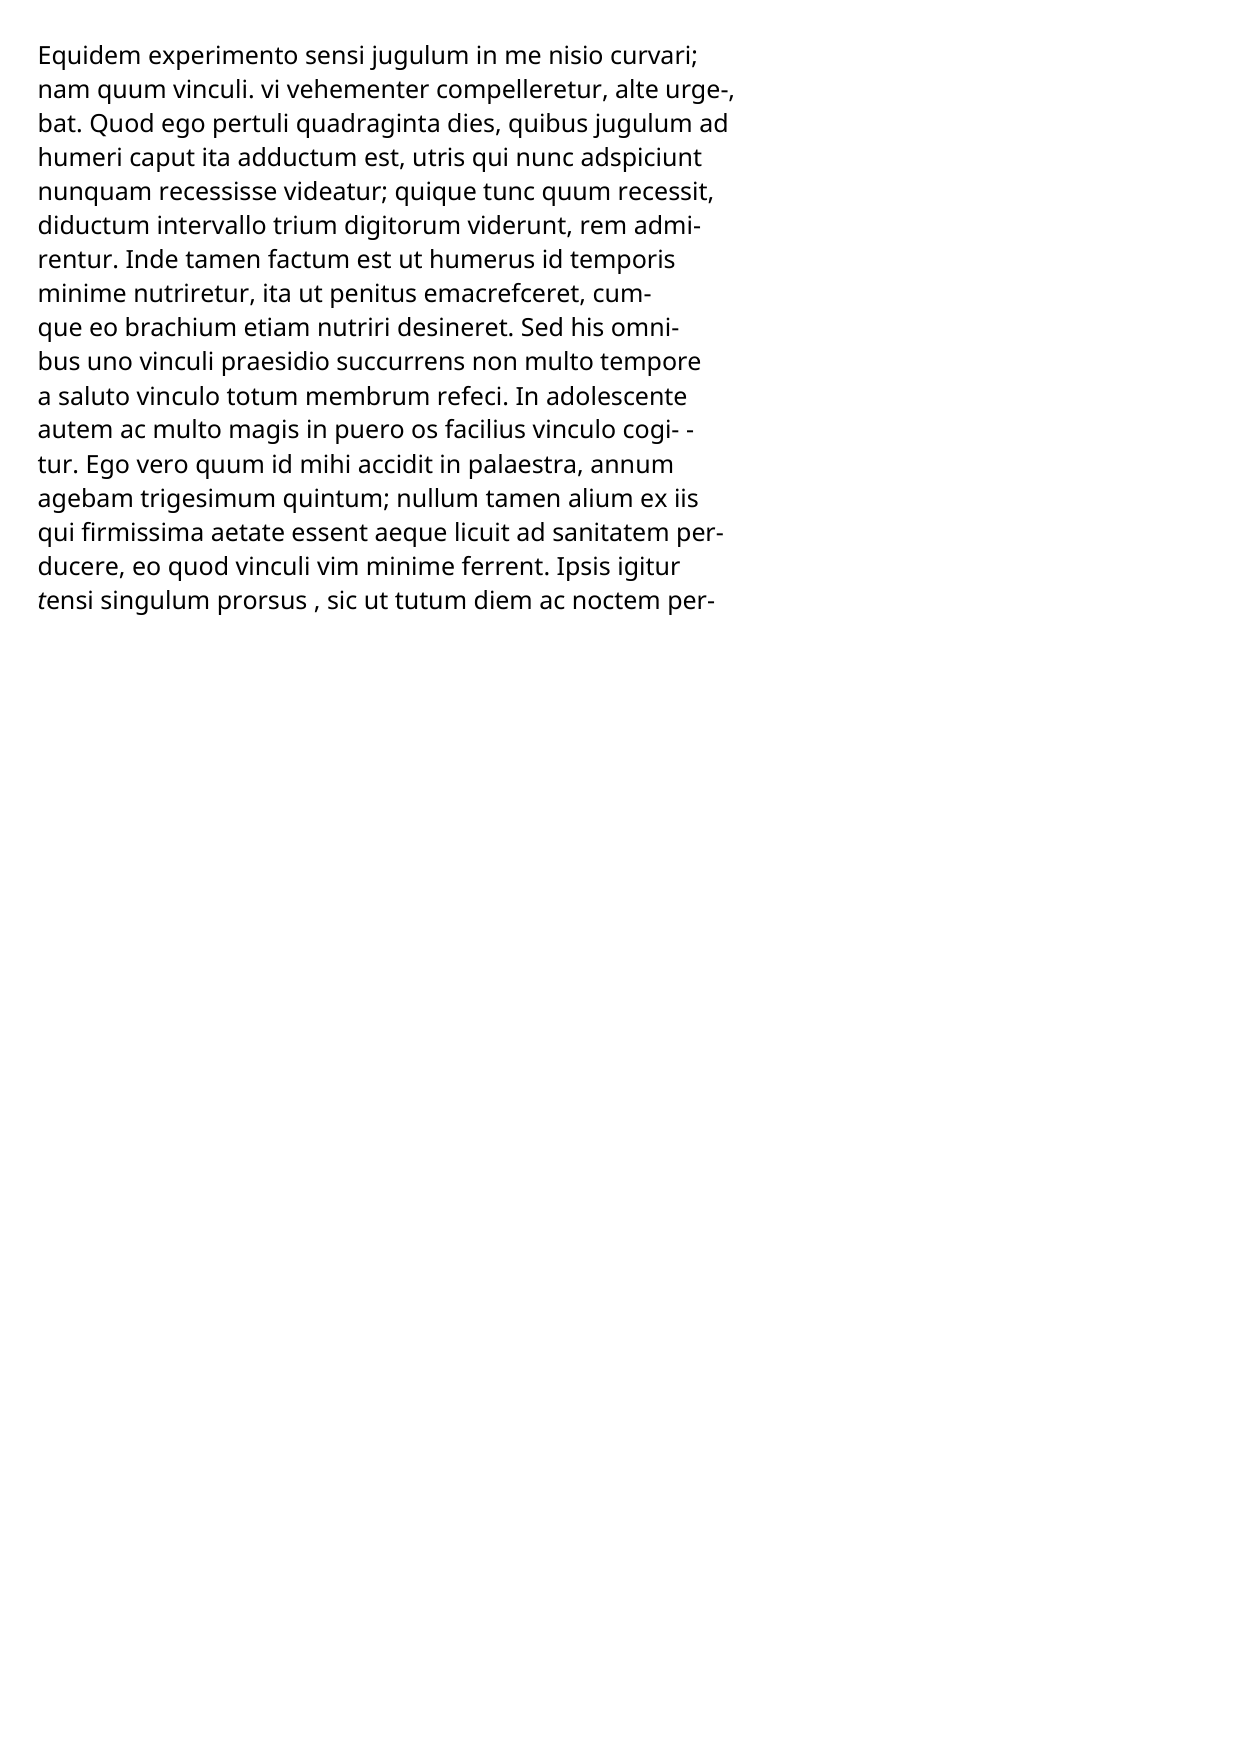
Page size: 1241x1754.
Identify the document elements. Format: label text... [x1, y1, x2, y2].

text Equidem experimento sensi jugulum in me nisio curvari; nam quum vinculi. vi vehementer compelleretur, alte urge-, bat. Quod ego pertuli quadraginta dies, quibus jugulum ad humeri caput ita adductum est, utris qui nunc adspiciunt nunquam recessisse videatur; quique tunc quum recessit, diductum intervallo trium digitorum viderunt, rem admi- rentur. Inde tamen factum est ut humerus id temporis minime nutriretur, ita ut penitus emacrefceret, cum- que eo brachium etiam nutriri desineret. Sed his omni- bus uno vinculi praesidio succurrens non multo tempore a saluto vinculo totum membrum refeci. In adolescente autem ac multo magis in puero os facilius vinculo cogi- - tur. Ego vero quum id mihi accidit in palaestra, annum agebam trigesimum quintum; nullum tamen alium ex iis qui firmissima aetate essent aeque licuit ad sanitatem per- ducere, eo quod vinculi vim minime ferrent. Ipsis igitur tensi singulum prorsus , sic ut tutum diem ac noctem per- [37, 37, 1203, 617]
